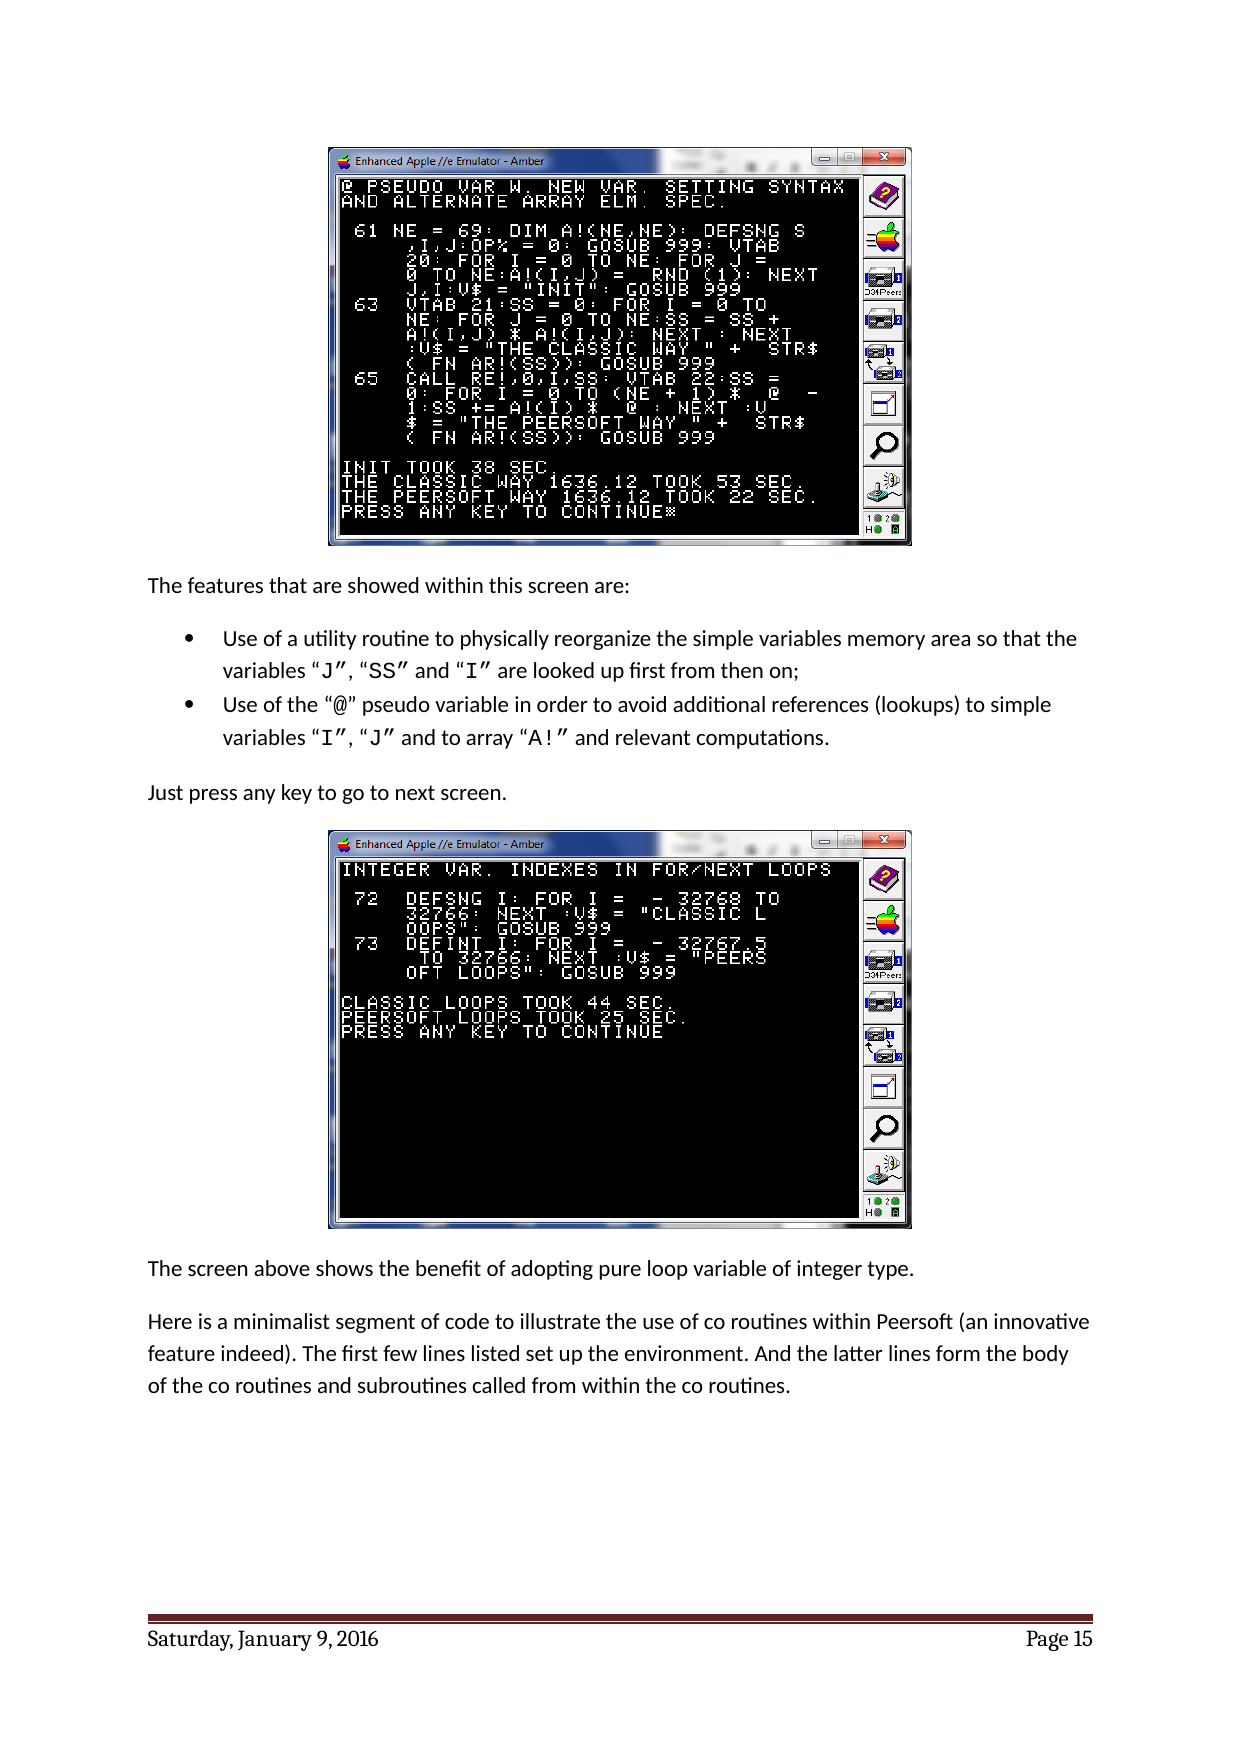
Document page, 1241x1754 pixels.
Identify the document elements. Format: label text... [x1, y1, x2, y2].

text The screen above shows the benefit of adopting pure loop variable of integer type. [148, 1254, 1093, 1282]
text Here is a minimalist segment of code to illustrate the use of co routines within Peersoft (an innovative feature indeed). The first few lines listed set up the environment. And the latter lines form the body of the co routines and subroutines called from within the co routines. [148, 1307, 1093, 1399]
text Just press any key to go to next screen. [148, 778, 1093, 806]
text The features that are showed within this screen are: [148, 571, 1093, 599]
list Use of a utility routine to physically reorganize the simple variables memory area so that the variables “J”, “SS” and “I” are looked up first from then on; [185, 624, 1093, 686]
picture [328, 147, 912, 546]
list Use of the “@” pseudo variable in order to avoid additional references (lookups) to simple variables “I”, “J” and to array “A!” and relevant computations. [185, 690, 1093, 752]
picture [328, 830, 912, 1229]
